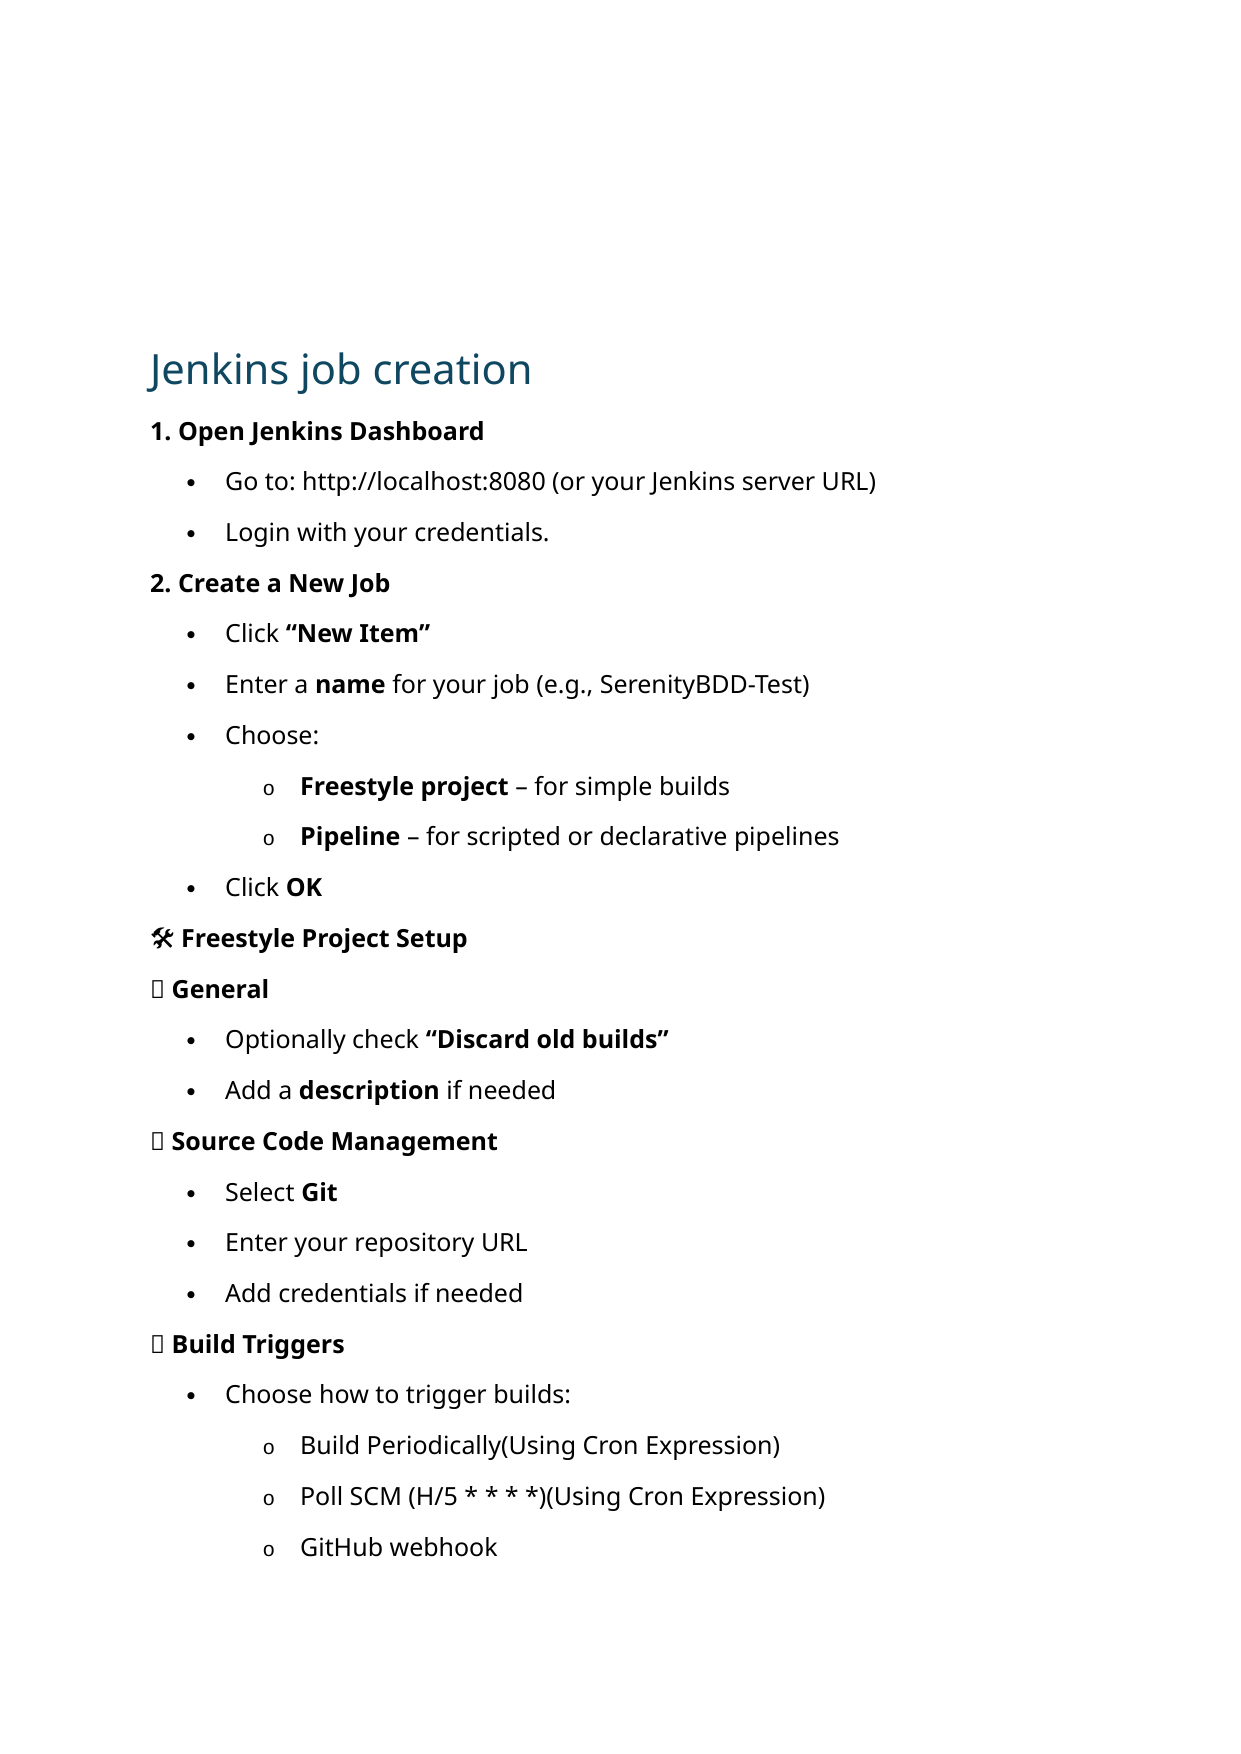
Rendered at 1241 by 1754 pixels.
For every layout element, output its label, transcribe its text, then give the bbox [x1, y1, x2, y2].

list Poll SCM (H/5 * * * *)(Using Cron Expression) [262, 1478, 1090, 1513]
list Pipeline – for scripted or declarative pipelines [262, 819, 1090, 853]
list Select Git [187, 1174, 1090, 1208]
text 🔸 Build Triggers [150, 1326, 1090, 1360]
list Click “New Item” [187, 616, 1090, 650]
list Add a description if needed [187, 1073, 1090, 1107]
subtitle Jenkins job creation [150, 340, 1090, 396]
list Click OK [187, 870, 1090, 904]
list Add credentials if needed [187, 1276, 1090, 1310]
list Enter your repository URL [187, 1225, 1090, 1259]
list Optionally check “Discard old builds” [187, 1022, 1090, 1056]
text 🔸 General [150, 971, 1090, 1005]
text 2. Create a New Job [150, 565, 1090, 599]
list Login with your credentials. [187, 515, 1090, 549]
list Go to: http://localhost:8080 (or your Jenkins server URL) [187, 464, 1090, 498]
list GitHub webhook [262, 1529, 1090, 1563]
list Build Periodically(Using Cron Expression) [262, 1428, 1090, 1462]
list Choose: [187, 718, 1090, 752]
text 🛠️ Freestyle Project Setup [150, 921, 1090, 954]
list Choose how to trigger builds: [187, 1377, 1090, 1411]
list Enter a name for your job (e.g., SerenityBDD-Test) [187, 667, 1090, 701]
list Freestyle project – for simple builds [262, 768, 1090, 802]
text 🔸 Source Code Management [150, 1123, 1090, 1157]
text 1. Open Jenkins Dashboard [150, 413, 1090, 447]
